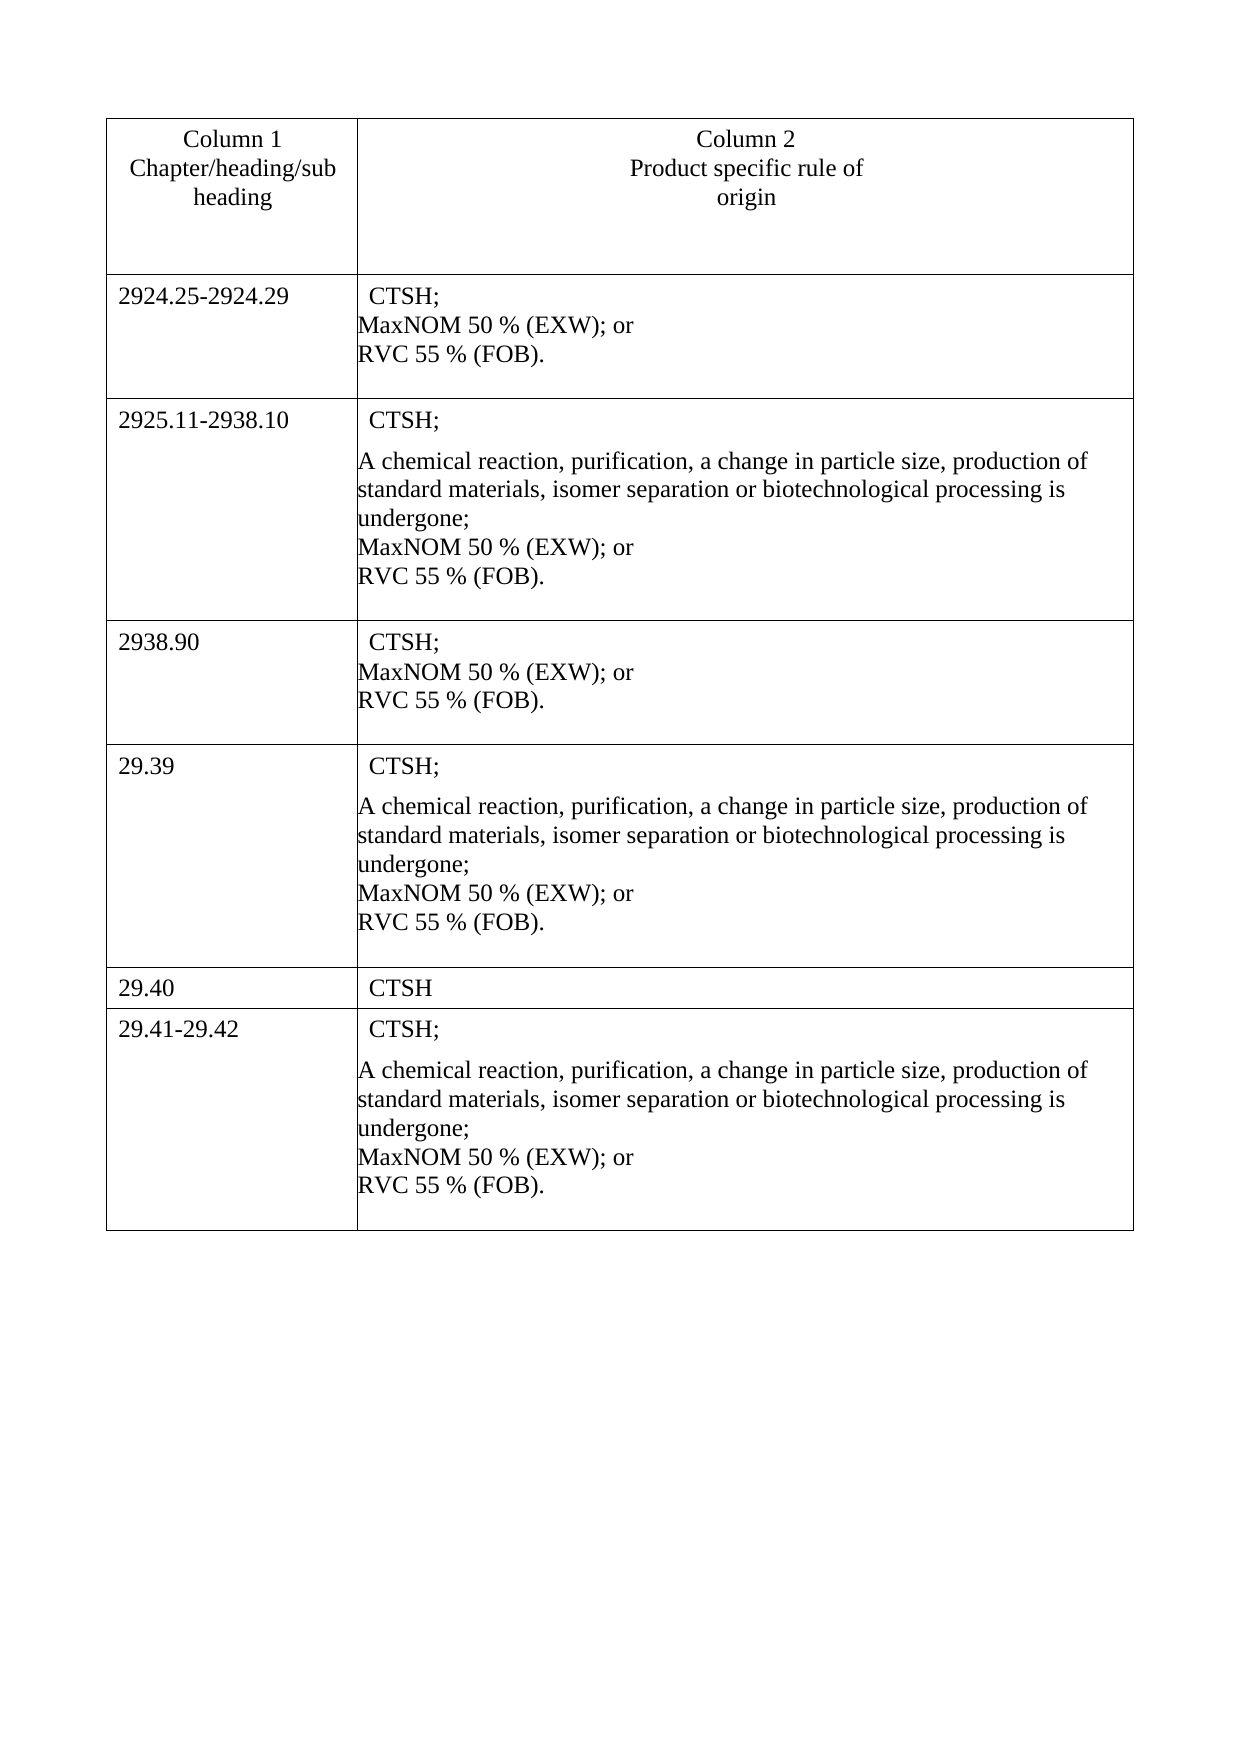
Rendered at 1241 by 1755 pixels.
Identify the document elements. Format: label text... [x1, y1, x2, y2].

table_cell 29.41-29.42 [107, 1009, 357, 1230]
table_cell 29.39 [107, 745, 357, 967]
table_header Column 1 Chapter/heading/subheading [107, 119, 357, 274]
table_header Column 2 Product specific rule of origin [358, 119, 1133, 274]
table_cell 2924.25-2924.29 [107, 275, 357, 398]
table_cell 2938.90 [107, 621, 357, 744]
table_cell CTSH; A chemical reaction, purification, a change in particle size, production of standard materials, isomer separation or biotechnological processing is undergone; MaxNOM 50 % (EXW); or RVC 55 % (FOB). [358, 1009, 1133, 1230]
table_cell CTSH [358, 968, 1133, 1008]
table_cell 29.40 [107, 968, 357, 1008]
table_cell CTSH; A chemical reaction, purification, a change in particle size, production of standard materials, isomer separation or biotechnological processing is undergone; MaxNOM 50 % (EXW); or RVC 55 % (FOB). [358, 745, 1133, 967]
table_cell CTSH; MaxNOM 50 % (EXW); or RVC 55 % (FOB). [358, 621, 1133, 744]
table_cell 2925.11-2938.10 [107, 399, 357, 620]
table_cell CTSH; MaxNOM 50 % (EXW); or RVC 55 % (FOB). [358, 275, 1133, 398]
table_cell CTSH; A chemical reaction, purification, a change in particle size, production of standard materials, isomer separation or biotechnological processing is undergone; MaxNOM 50 % (EXW); or RVC 55 % (FOB). [358, 399, 1133, 620]
